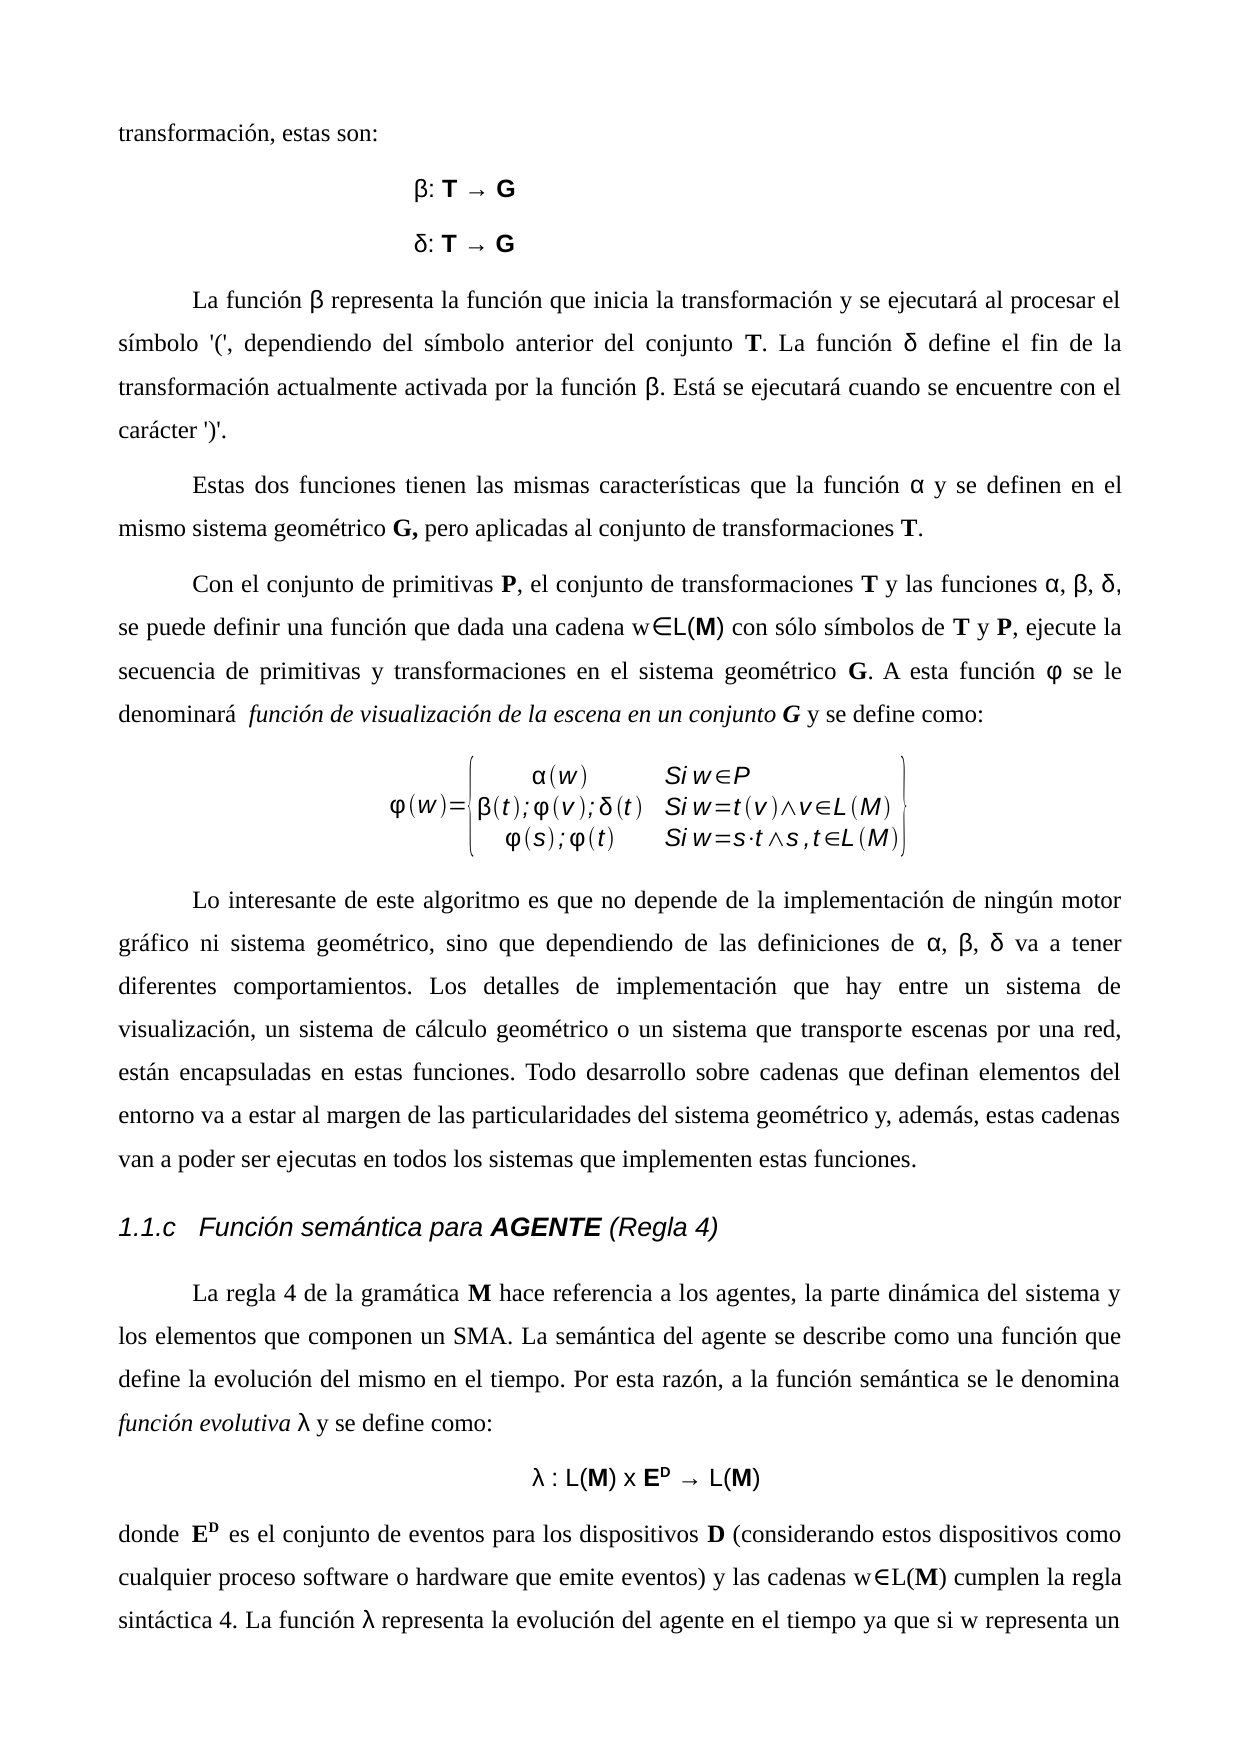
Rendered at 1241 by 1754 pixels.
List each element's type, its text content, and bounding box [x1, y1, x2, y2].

text transformación, estas son: [118, 118, 1122, 147]
text δ: T → G [413, 229, 1122, 258]
text La función β representa la función que inicia la transformación y se ejecutará al procesar el símbolo '(', dependiendo del símbolo anterior del conjunto T. La función δ define el fin de la transformación actualmente activada por la función β. Está se ejecutará cuando se encuentre con el carácter ')'. [118, 285, 1122, 443]
text donde ED es el conjunto de eventos para los dispositivos D (considerando estos dispositivos como cualquier proceso software o hardware que emite eventos) y las cadenas w∈L(M) cumplen la regla sintáctica 4. La función λ representa la evolución del agente en el tiempo ya que si w representa un [118, 1519, 1122, 1634]
text La regla 4 de la gramática M hace referencia a los agentes, la parte dinámica del sistema y los elementos que componen un SMA. La semántica del agente se describe como una función que define la evolución del mismo en el tiempo. Por esta razón, a la función semántica se le denomina función evolutiva λ y se define como: [118, 1278, 1122, 1437]
text λ : L(M) x ED → L(M) [118, 1463, 1122, 1492]
text Estas dos funciones tienen las mismas características que la función α y se definen en el mismo sistema geométrico G, pero aplicadas al conjunto de transformaciones T. [118, 470, 1122, 542]
text Con el conjunto de primitivas P, el conjunto de transformaciones T y las funciones α, β, δ, se puede definir una función que dada una cadena w∈L(M) con sólo símbolos de T y P, ejecute la secuencia de primitivas y transformaciones en el sistema geométrico G. A esta función φ se le denominará función de visualización de la escena en un conjunto G y se define como: [118, 569, 1122, 728]
subtitle Función semántica para AGENTE (Regla 4) [118, 1212, 1122, 1242]
text β: T → G [413, 174, 1122, 202]
text Lo interesante de este algoritmo es que no depende de la implementación de ningún motor gráfico ni sistema geométrico, sino que dependiendo de las definiciones de α, β, δ va a tener diferentes comportamientos. Los detalles de implementación que hay entre un sistema de visualización, un sistema de cálculo geométrico o un sistema que transporte escenas por una red, están encapsuladas en estas funciones. Todo desarrollo sobre cadenas que definan elementos del entorno va a estar al margen de las particularidades del sistema geométrico y, además, estas cadenas van a poder ser ejecutas en todos los sistemas que implementen estas funciones. [118, 885, 1122, 1172]
